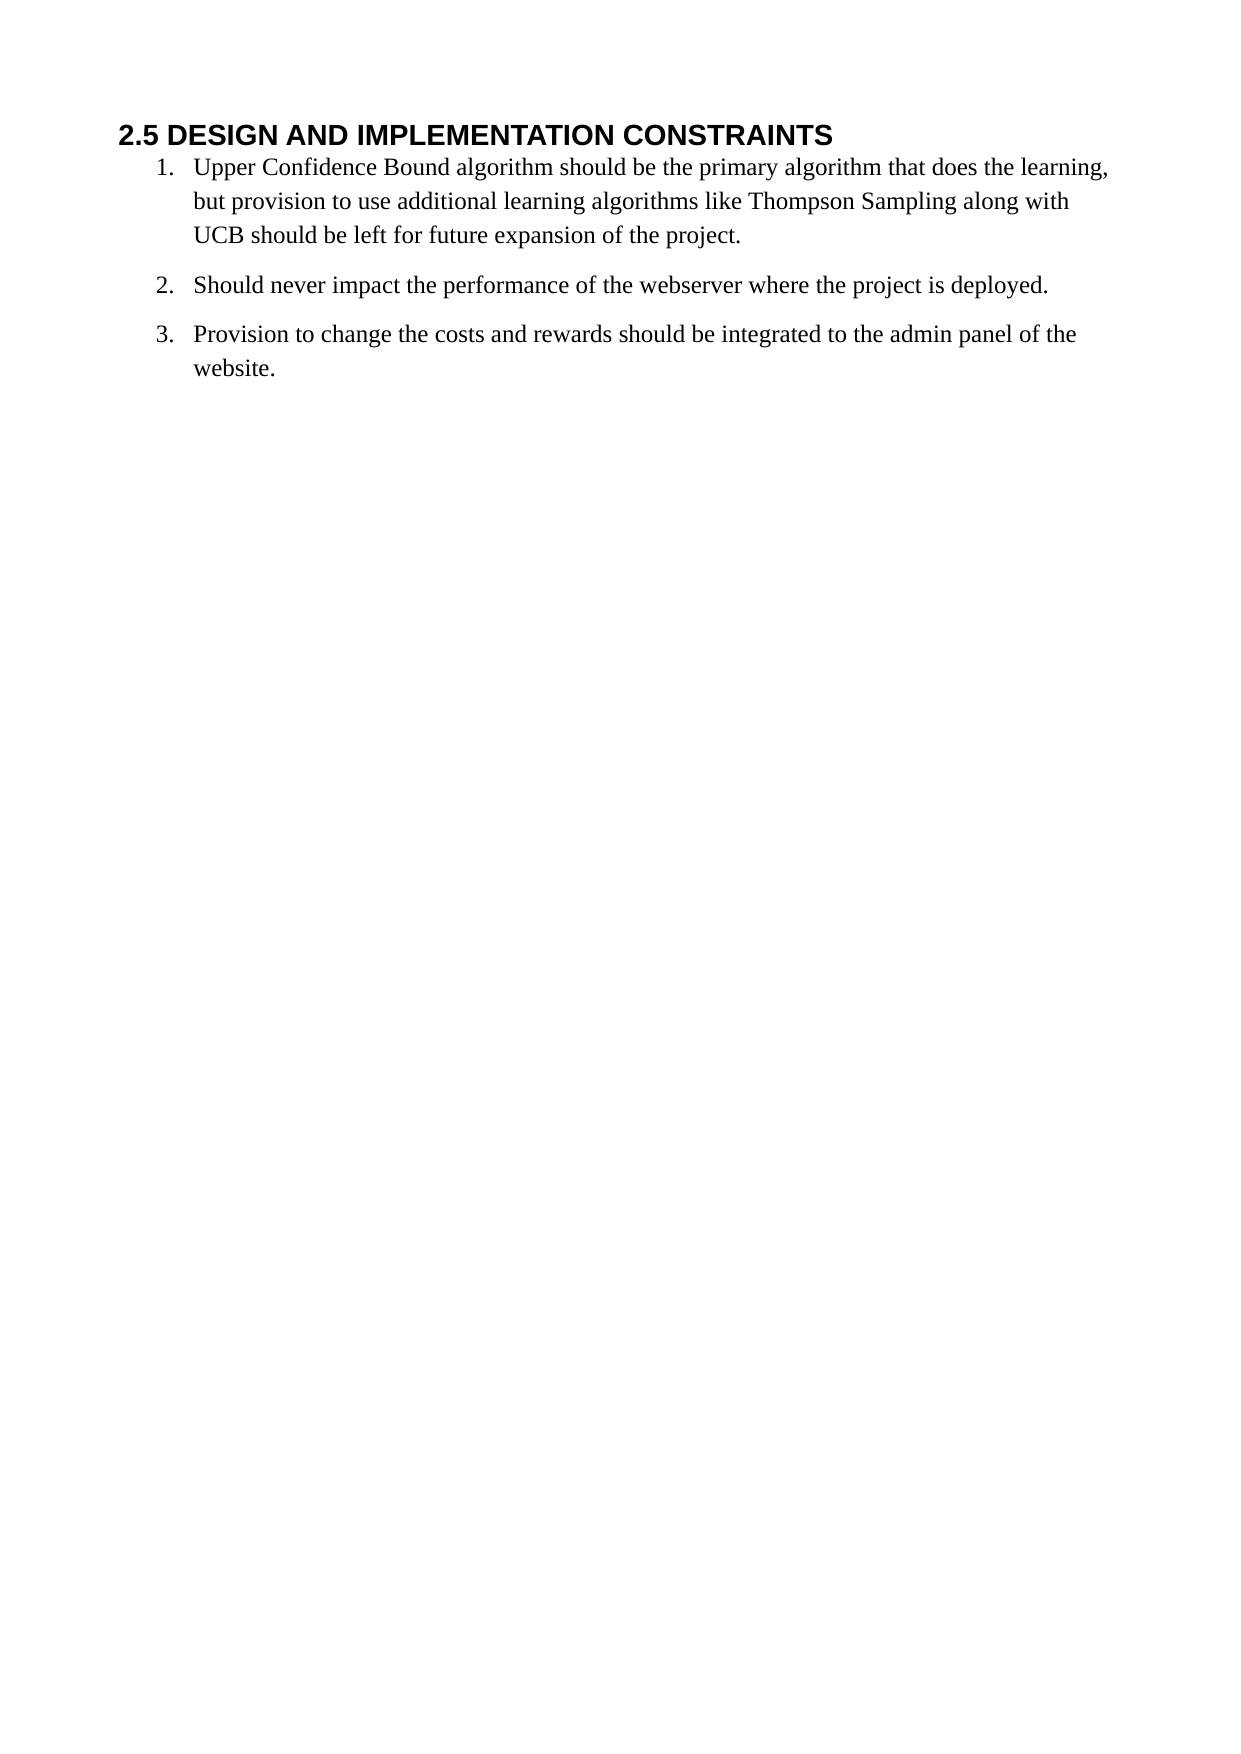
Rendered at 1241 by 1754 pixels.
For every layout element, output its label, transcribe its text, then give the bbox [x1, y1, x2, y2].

subtitle 2.5 DESIGN AND IMPLEMENTATION CONSTRAINTS [118, 118, 1122, 152]
list Should never impact the performance of the webserver where the project is deployed. [156, 270, 1122, 298]
list Provision to change the costs and rewards should be integrated to the admin panel of the website. [156, 319, 1122, 382]
list Upper Confidence Bound algorithm should be the primary algorithm that does the learning, but provision to use additional learning algorithms like Thompson Sampling along with UCB should be left for future expansion of the project. [156, 152, 1122, 249]
